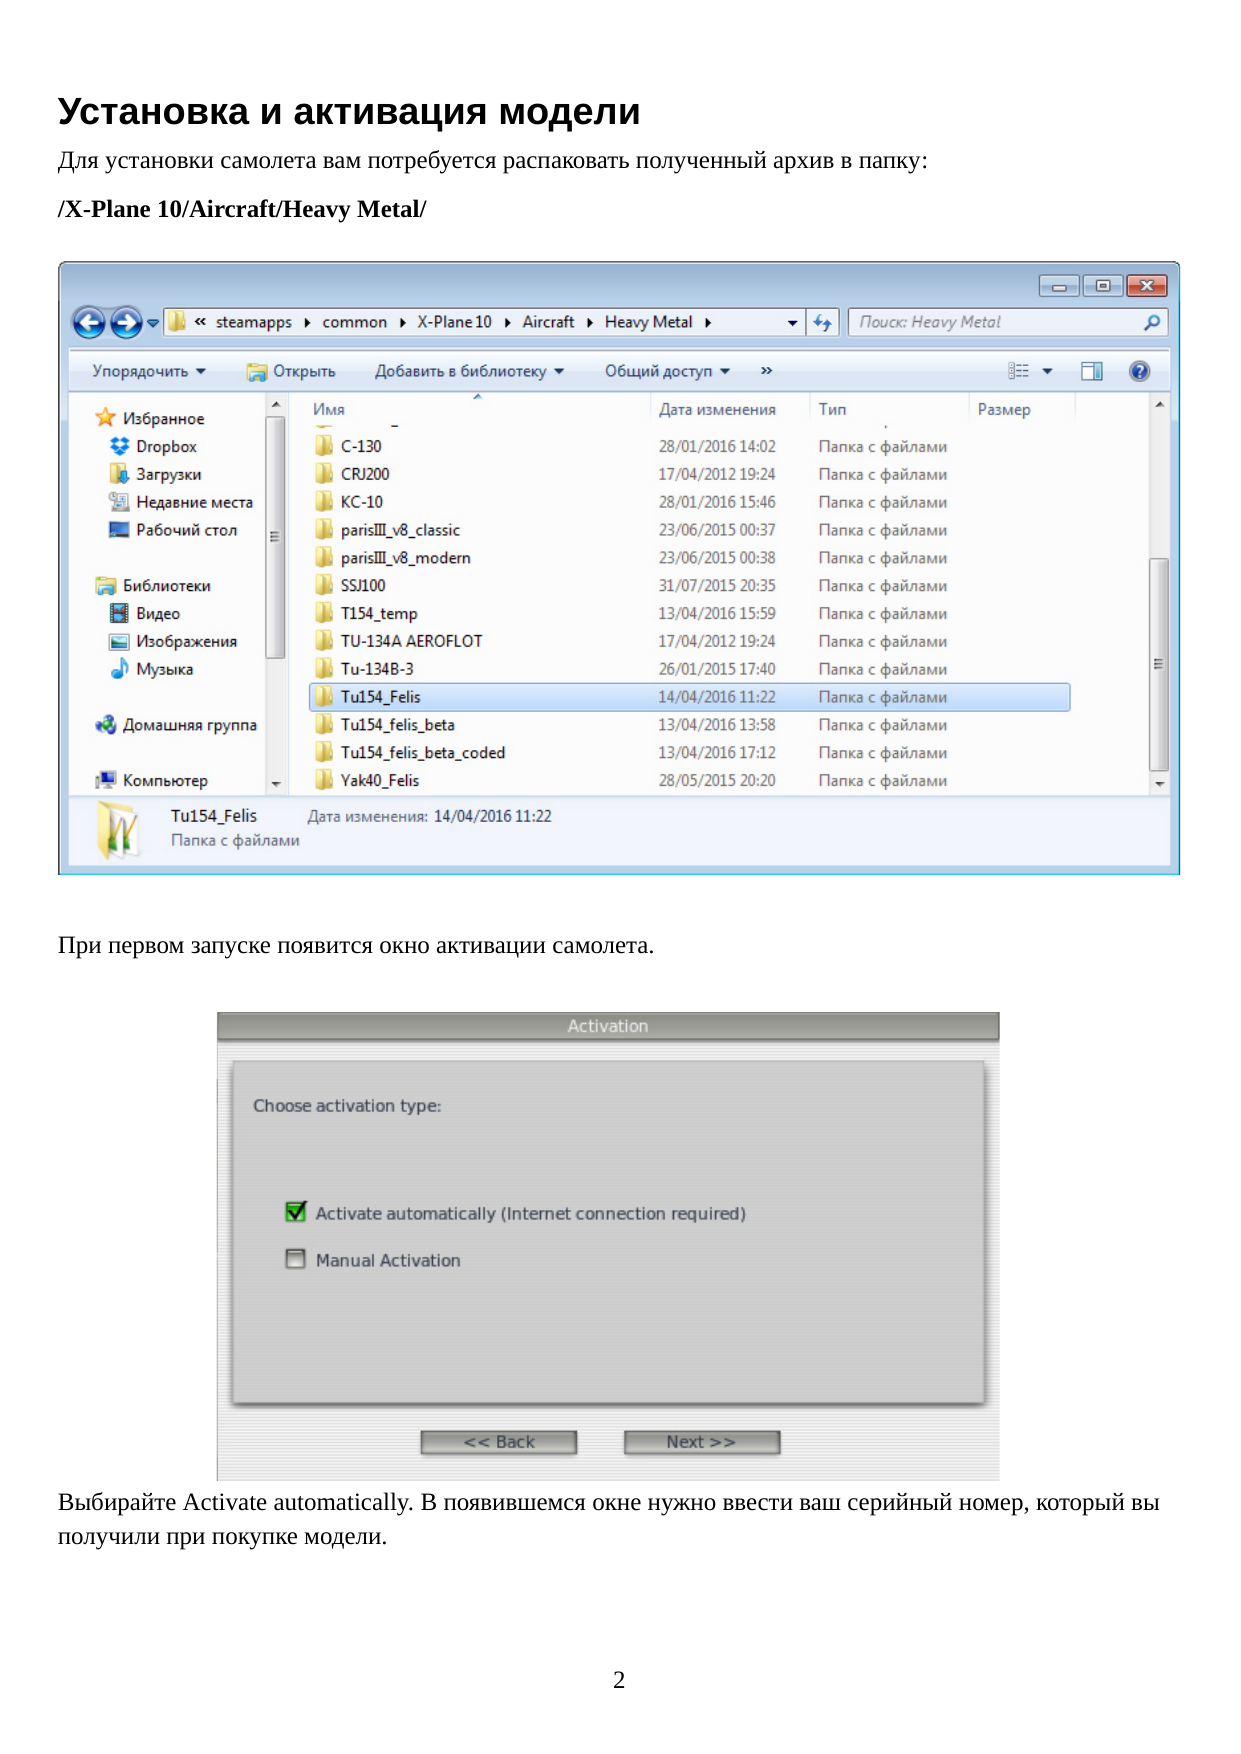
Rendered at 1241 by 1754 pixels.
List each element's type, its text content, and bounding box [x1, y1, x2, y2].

text При первом запуске появится окно активации самолета. [58, 930, 1180, 958]
text Выбирайте Activate automatically. В появившемся окне нужно ввести ваш серийный номер, который вы получили при покупке модели. [58, 1028, 1180, 1550]
picture [216, 1012, 1000, 1481]
text /X-Plane 10/Aircraft/Heavy Metal/ [58, 194, 1180, 223]
subtitle Установка и активация модели [58, 89, 1180, 132]
picture [57, 260, 1181, 875]
text Для установки самолета вам потребуется распаковать полученный архив в папку: [58, 145, 1180, 174]
